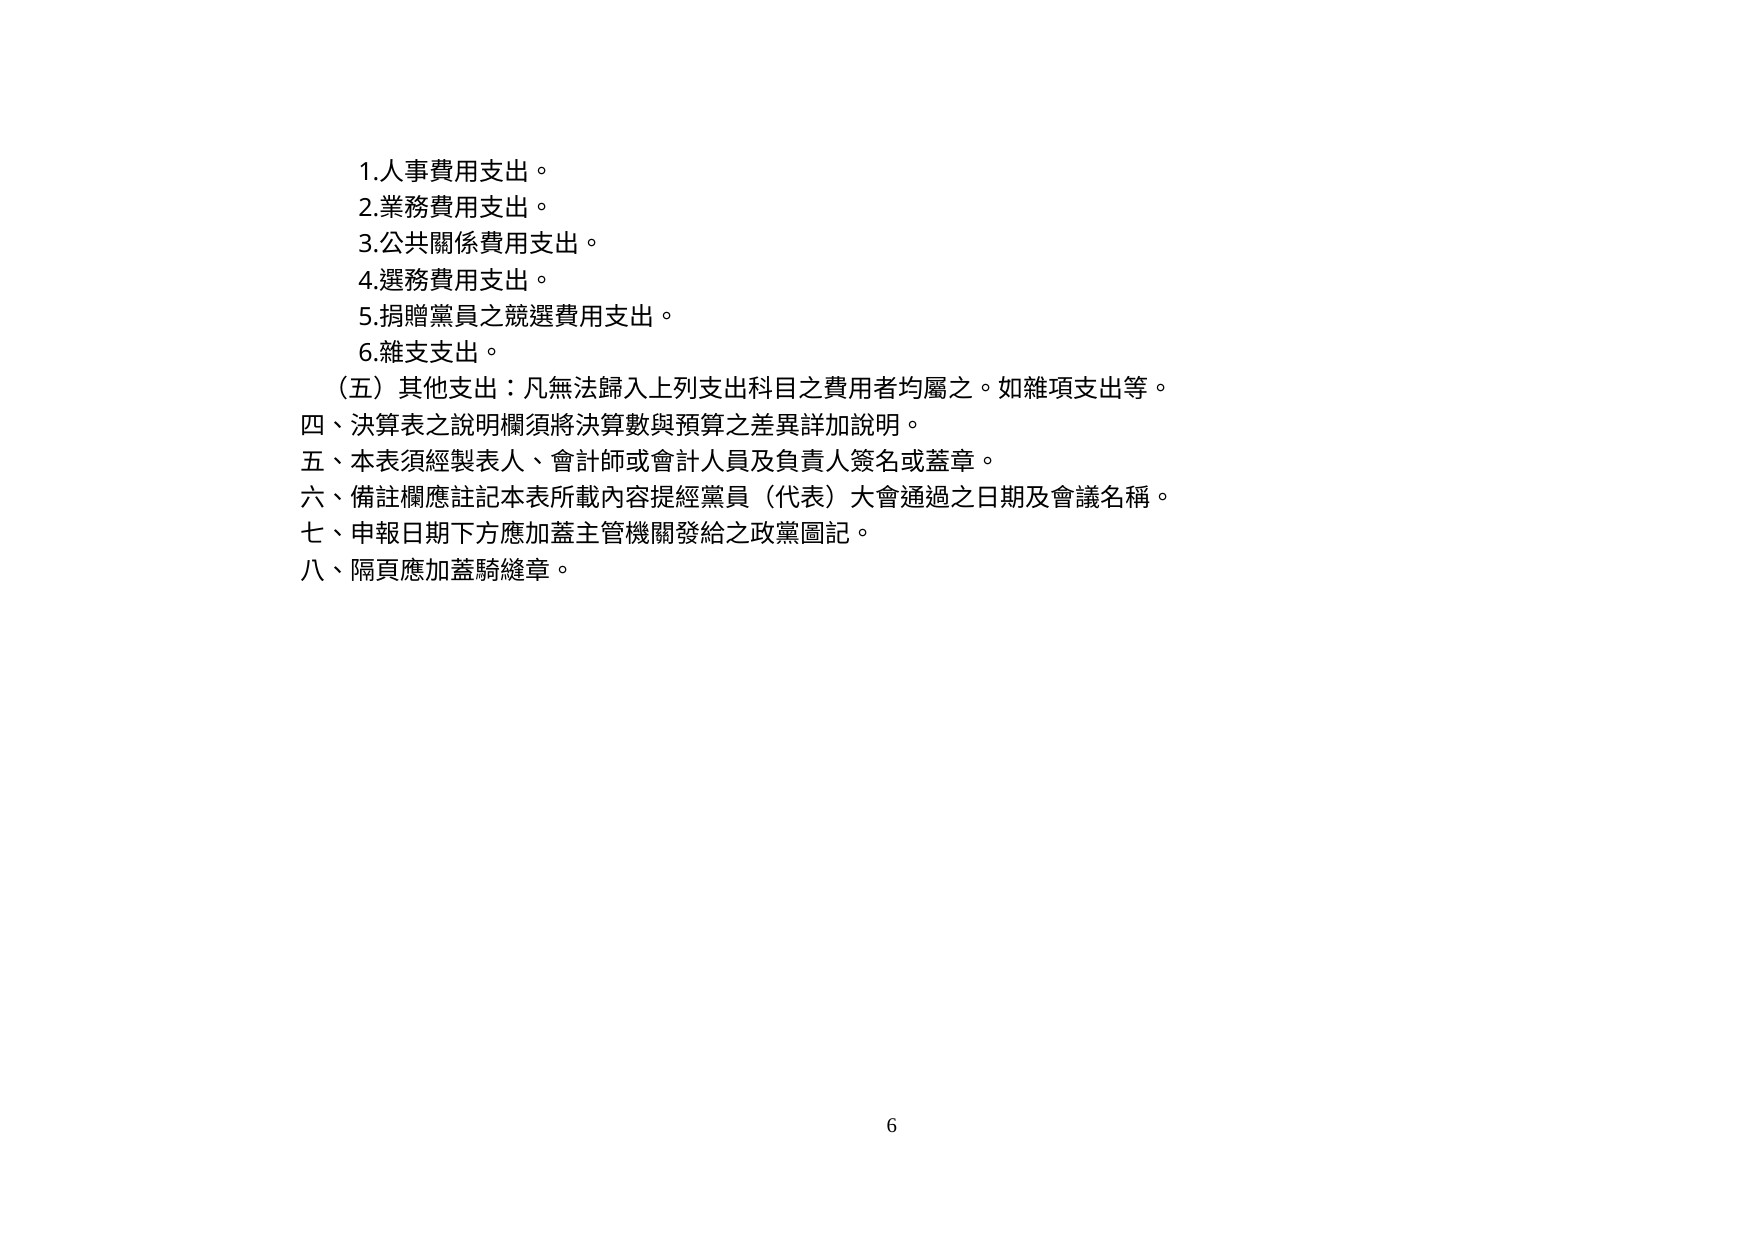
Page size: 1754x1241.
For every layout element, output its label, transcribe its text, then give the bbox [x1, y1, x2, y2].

text 五、本表須經製表人、會計師或會計人員及負責人簽名或蓋章。 [300, 441, 1607, 478]
text 4.選務費用支出。 [225, 260, 1607, 296]
text 2.業務費用支出。 [225, 188, 1607, 224]
text 1.人事費用支出。 [225, 151, 1607, 188]
text 5.捐贈黨員之競選費用支出。 [225, 296, 1607, 333]
text 3.公共關係費用支出。 [225, 224, 1607, 260]
text （五）其他支出：凡無法歸入上列支出科目之費用者均屬之。如雜項支出等。 [322, 369, 1607, 405]
text 6.雜支支出。 [225, 333, 1607, 369]
text 六、備註欄應註記本表所載內容提經黨員（代表）大會通過之日期及會議名稱。 [300, 478, 1607, 514]
text 七、申報日期下方應加蓋主管機關發給之政黨圖記。 [300, 514, 1607, 550]
text 四、決算表之說明欄須將決算數與預算之差異詳加說明。 [300, 405, 1607, 441]
text 八、隔頁應加蓋騎縫章。 [300, 550, 1607, 586]
